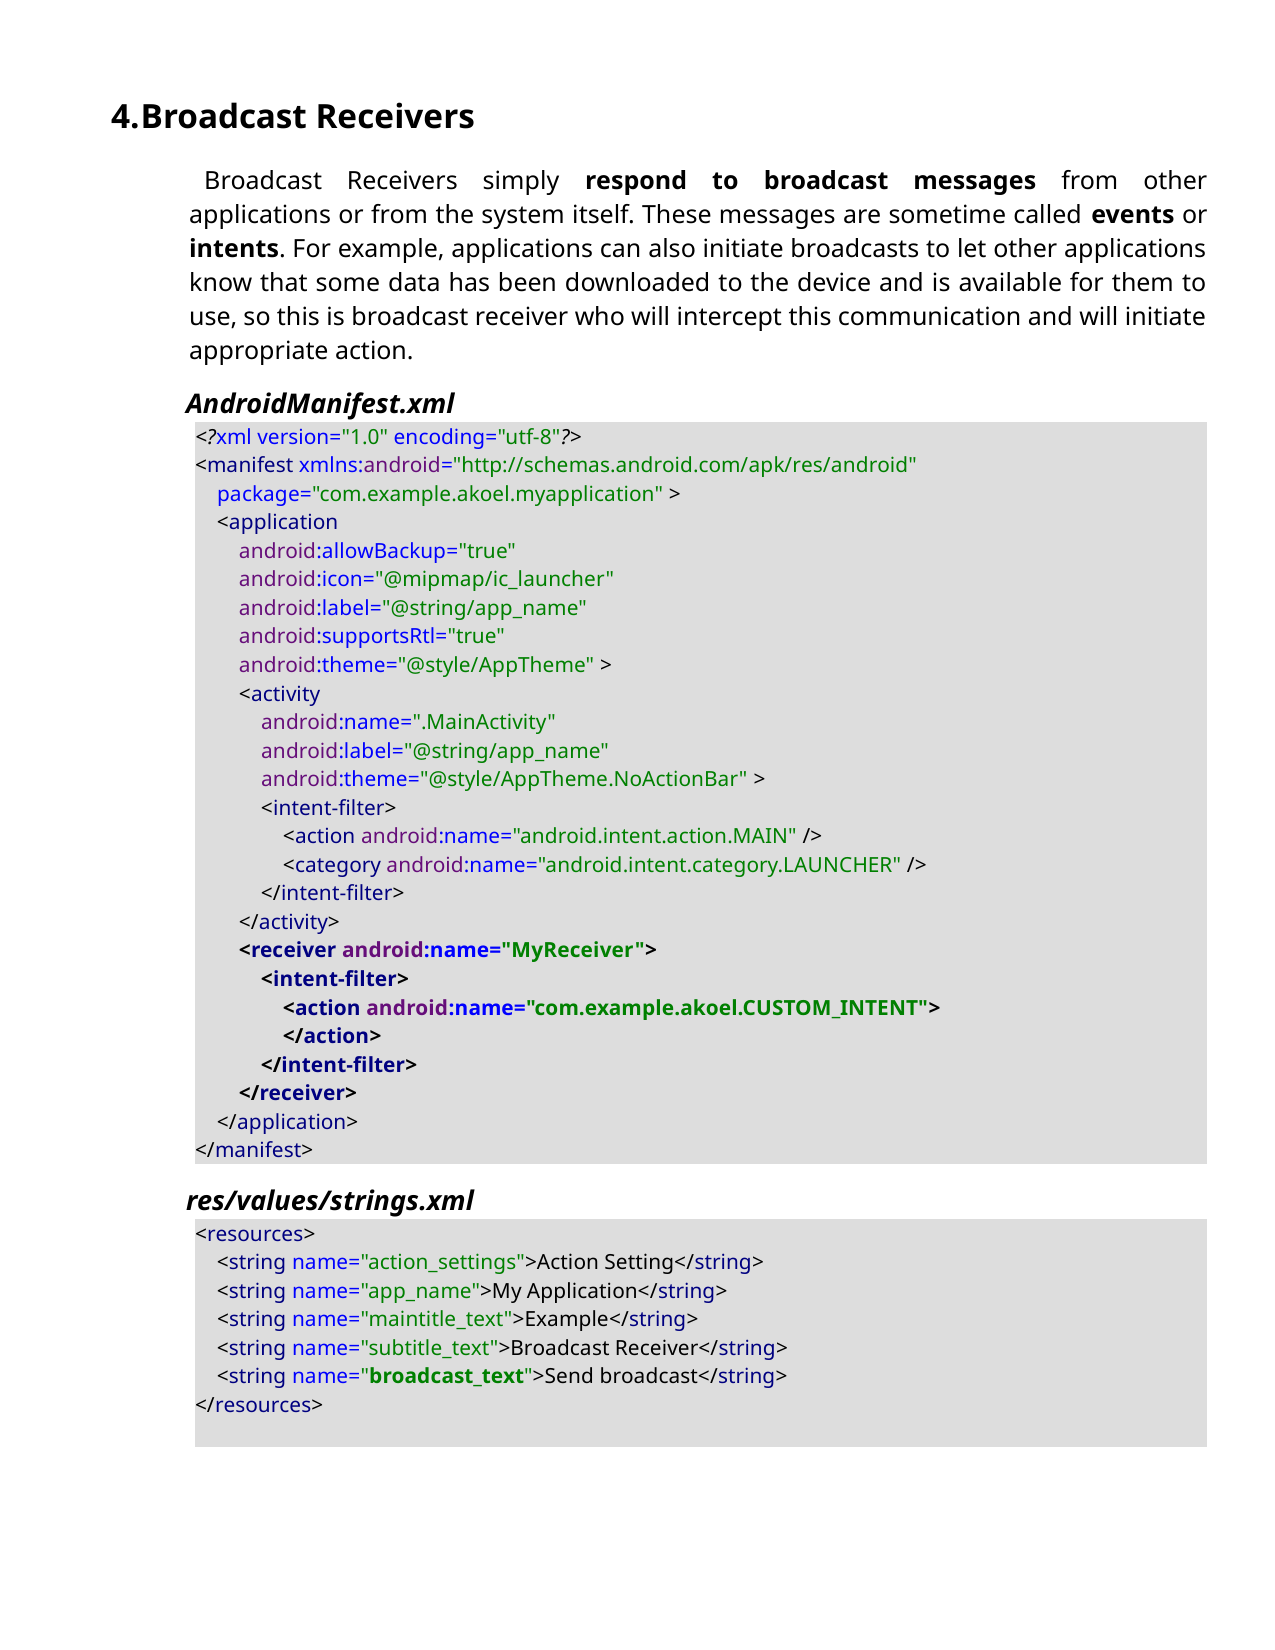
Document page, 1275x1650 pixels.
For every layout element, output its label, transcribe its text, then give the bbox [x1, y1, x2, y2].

text </activity> [195, 907, 1207, 935]
text <string name="subtitle_text">Broadcast Receiver</string> [195, 1333, 1207, 1361]
text </receiver> [195, 1078, 1207, 1107]
text android:theme="@style/AppTheme.NoActionBar" > [195, 764, 1207, 793]
text <action android:name="com.example.akoel.CUSTOM_INTENT"> [195, 992, 1207, 1021]
text <resources> [195, 1219, 1207, 1247]
text </action> [195, 1021, 1207, 1049]
text <category android:name="android.intent.category.LAUNCHER" /> [195, 850, 1207, 878]
text android:icon="@mipmap/ic_launcher" [195, 564, 1207, 593]
text android:supportsRtl="true" [195, 621, 1207, 650]
text android:label="@string/app_name" [195, 736, 1207, 764]
text </manifest> [195, 1135, 1207, 1164]
text <activity [195, 678, 1207, 707]
text <application [195, 507, 1207, 536]
text <string name="broadcast_text">Send broadcast</string> [195, 1361, 1207, 1390]
text <intent-filter> [195, 964, 1207, 992]
text <string name="app_name">My Application</string> [195, 1276, 1207, 1304]
text package="com.example.akoel.myapplication" > [195, 479, 1207, 507]
text </intent-filter> [195, 878, 1207, 907]
text </intent-filter> [195, 1049, 1207, 1078]
text <string name="maintitle_text">Example</string> [195, 1304, 1207, 1333]
text android:theme="@style/AppTheme" > [195, 650, 1207, 678]
title AndroidManifest.xml [186, 385, 1207, 422]
text <string name="action_settings">Action Setting</string> [195, 1247, 1207, 1276]
text <?xml version="1.0" encoding="utf-8"?> [195, 422, 1207, 450]
text </resources> [195, 1390, 1207, 1418]
text <receiver android:name="MyReceiver"> [195, 935, 1207, 964]
text Broadcast Receivers simply respond to broadcast messages from other applications or from the system itself. These messages are sometime called events or intents. For example, applications can also initiate broadcasts to let other applications know that some data has been downloaded to the device and is available for them to use, so this is broadcast receiver who will intercept this communication and will initiate appropriate action. [189, 163, 1207, 367]
text android:name=".MainActivity" [195, 707, 1207, 736]
title res/values/strings.xml [186, 1182, 1207, 1219]
subtitle Broadcast Receivers [111, 93, 1207, 139]
text android:label="@string/app_name" [195, 593, 1207, 621]
text android:allowBackup="true" [195, 536, 1207, 564]
text <manifest xmlns:android="http://schemas.android.com/apk/res/android" [195, 450, 1207, 479]
text <action android:name="android.intent.action.MAIN" /> [195, 821, 1207, 850]
text </application> [195, 1107, 1207, 1135]
text <intent-filter> [195, 793, 1207, 821]
